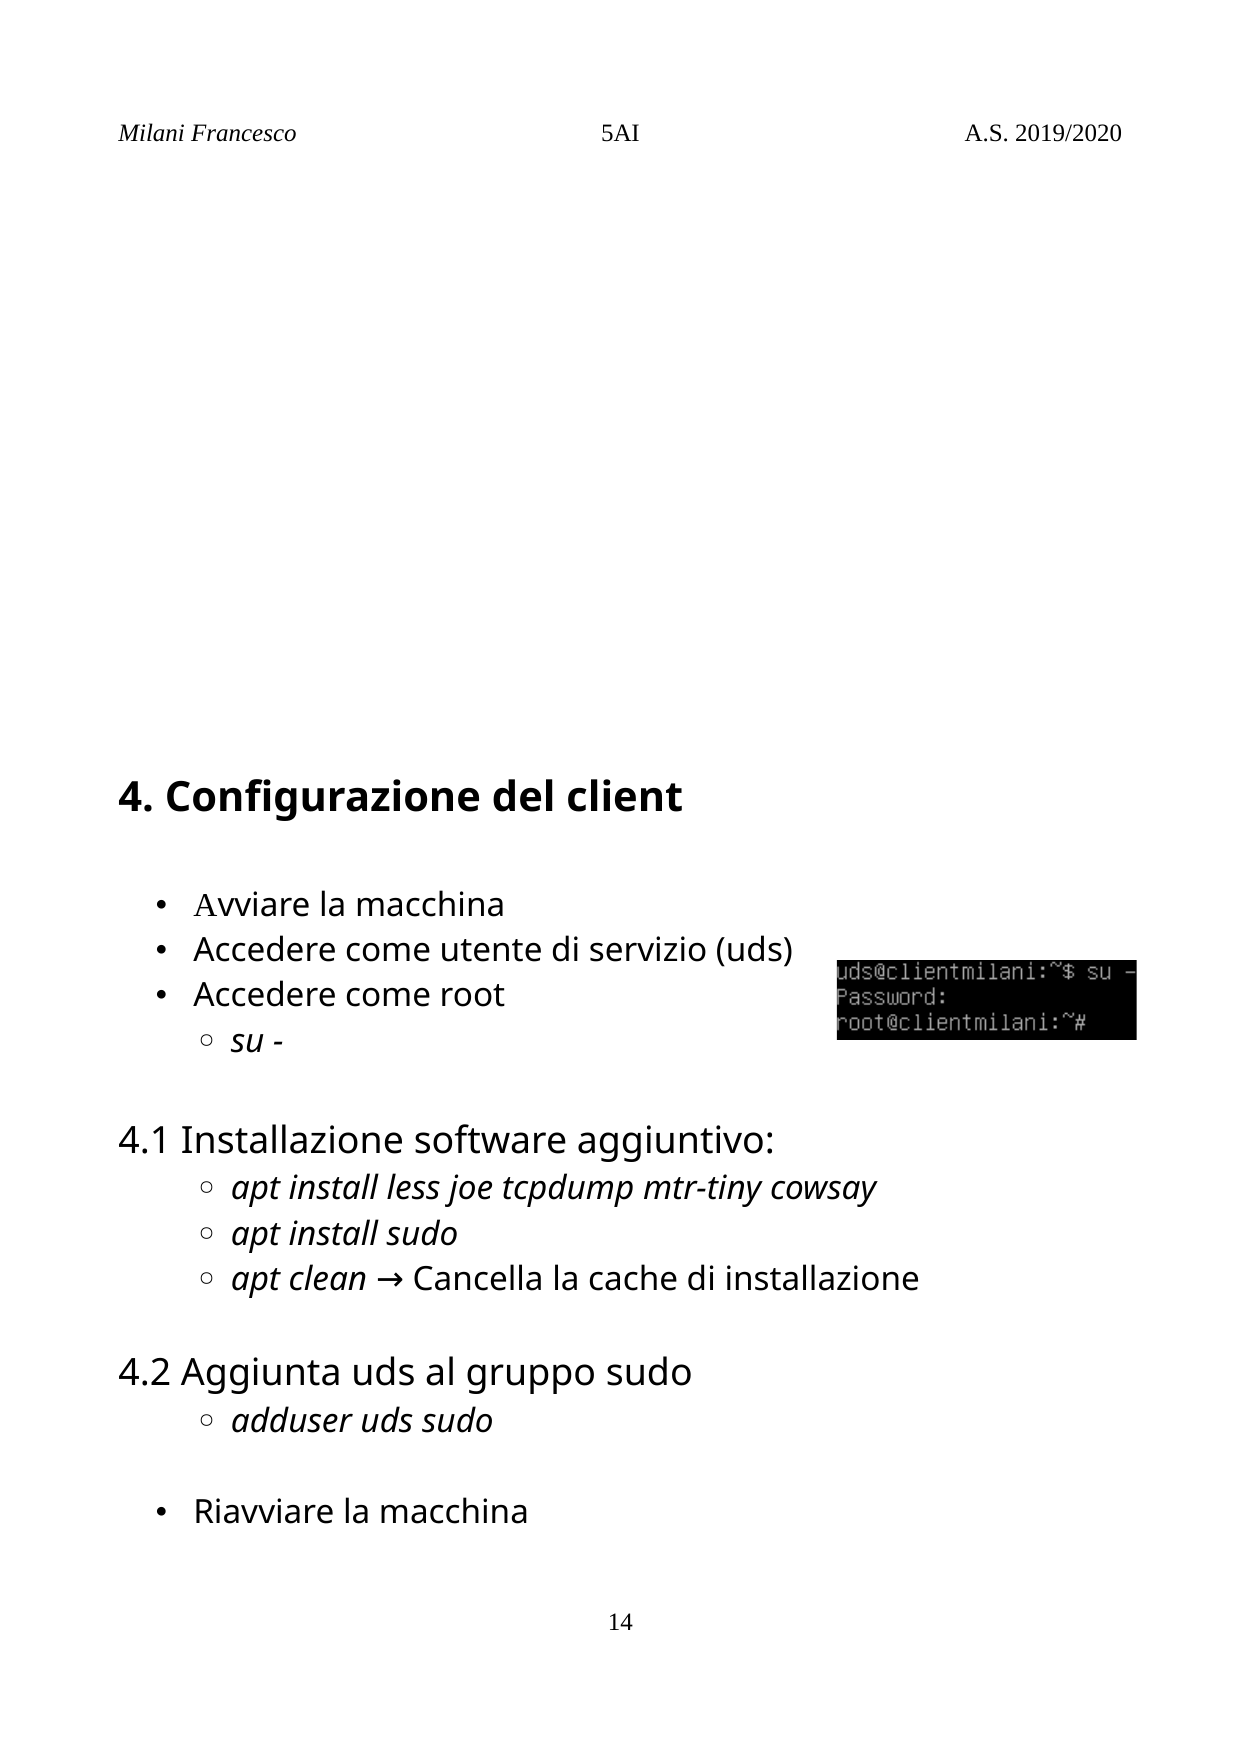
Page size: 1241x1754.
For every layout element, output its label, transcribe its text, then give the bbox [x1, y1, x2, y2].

list Avviare la macchina [156, 880, 1122, 926]
list apt install less joe tcpdump mtr-tiny cowsay [193, 1164, 1122, 1209]
list Accedere come root [156, 971, 836, 1017]
list adduser uds sudo [193, 1397, 1122, 1442]
text 4.1 Installazione software aggiuntivo: [118, 1113, 1122, 1164]
list Riavviare la macchina [156, 1488, 1122, 1533]
list Accedere come utente di servizio (uds) [156, 926, 1122, 971]
text 4.2 Aggiunta uds al gruppo sudo [118, 1346, 1122, 1397]
list su - [193, 1017, 1122, 1062]
text 4. Configurazione del client [118, 767, 1122, 823]
list apt clean → Cancella la cache di installazione [193, 1255, 1122, 1300]
list apt install sudo [193, 1209, 1122, 1255]
picture [836, 960, 1137, 1040]
